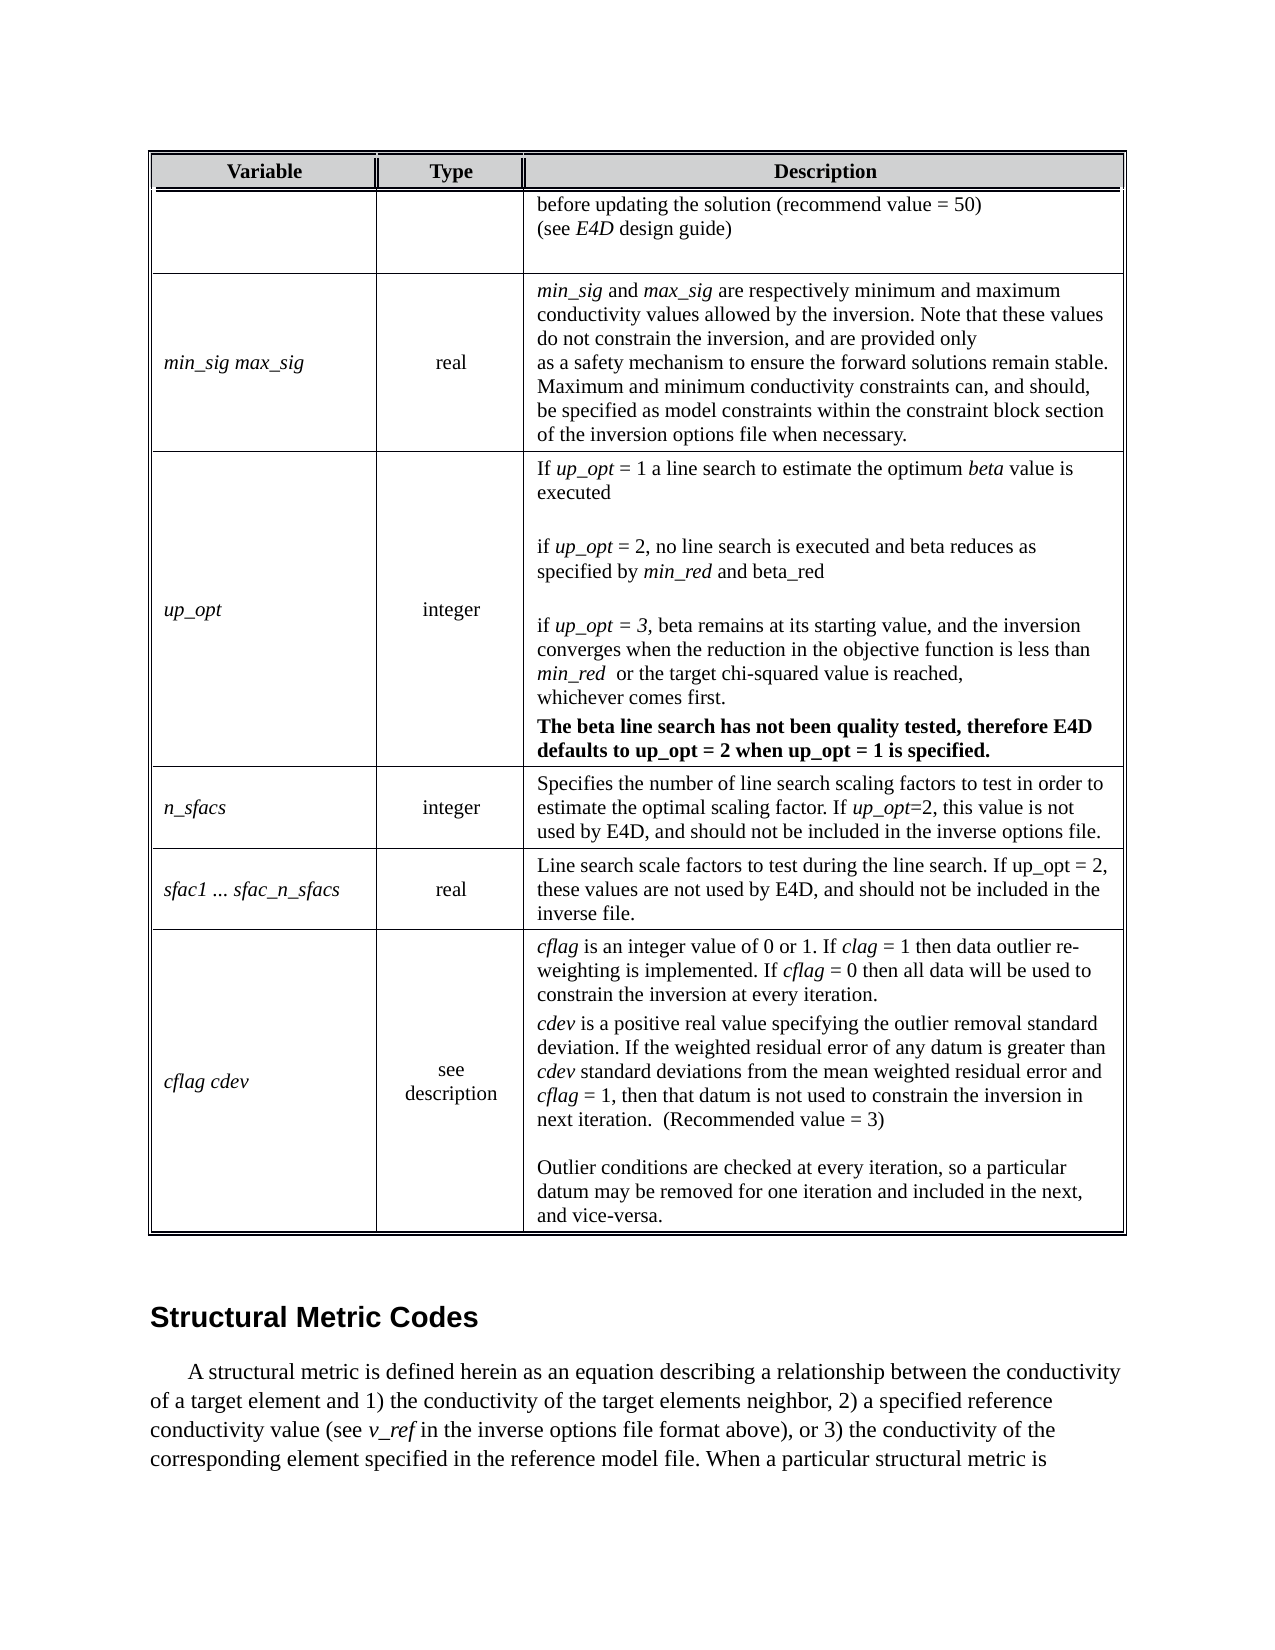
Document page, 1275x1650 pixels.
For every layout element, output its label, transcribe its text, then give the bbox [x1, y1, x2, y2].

table_header Description [523, 152, 1125, 187]
text A structural metric is defined herein as an equation describing a relationship between the conductivity of a target element and 1) the conductivity of the target elements neighbor, 2) a specified reference conductivity value (see v_ref in the inverse options file format above), or 3) the conductivity of the corresponding element specified in the reference model file. When a particular structural metric is [150, 1358, 1125, 1472]
table_cell integer [377, 452, 523, 766]
subtitle Structural Metric Codes [150, 1300, 1125, 1333]
table_cell sfac1 ... sfac_n_sfacs [152, 849, 376, 929]
table_header Type [377, 154, 523, 187]
table_cell Line search scale factors to test during the line search. If up_opt = 2, these values are not used by E4D, and should not be included in the inverse file. [524, 849, 1123, 929]
table_cell [150, 187, 376, 273]
table_cell integer [377, 767, 523, 847]
table_cell up_opt [152, 452, 376, 766]
table_cell [377, 192, 523, 273]
table_cell before updating the solution (recommend value = 50) (see E4D design guide) [524, 187, 1125, 273]
table_cell If up_opt = 1 a line search to estimate the optimum beta value is executed if up_opt = 2, no line search is executed and beta reduces as specified by min_red and beta_red if up_opt = 3, beta remains at its starting value, and the inversion converges when the reduction in the objective function is less than min_red or the target chi-squared value is reached, whichever comes first. The beta line search has not been quality tested, therefore E4D defaults to up_opt = 2 when up_opt = 1 is specified. [524, 452, 1123, 766]
table_cell n_sfacs [152, 767, 376, 847]
table_cell min_sig and max_sig are respectively minimum and maximum conductivity values allowed by the inversion. Note that these values do not constrain the inversion, and are provided only as a safety mechanism to ensure the forward solutions remain stable. Maximum and minimum conductivity constraints can, and should, be specified as model constraints within the constraint block section of the inversion options file when necessary. [524, 274, 1123, 451]
table_cell cflag is an integer value of 0 or 1. If clag = 1 then data outlier re-weighting is implemented. If cflag = 0 then all data will be used to constrain the inversion at every iteration. cdev is a positive real value specifying the outlier removal standard deviation. If the weighted residual error of any datum is greater than cdev standard deviations from the mean weighted residual error and cflag = 1, then that datum is not used to constrain the inversion in next iteration. (Recommended value = 3) Outlier conditions are checked at every iteration, so a particular datum may be removed for one iteration and included in the next, and vice-versa. [524, 930, 1123, 1231]
table_cell min_sig max_sig [152, 274, 376, 451]
table_cell cflag cdev [152, 930, 376, 1231]
table_cell Specifies the number of line search scaling factors to test in order to estimate the optimal scaling factor. If up_opt=2, this value is not used by E4D, and should not be included in the inverse options file. [524, 767, 1123, 847]
table_header Variable [150, 152, 377, 187]
table_cell see description [377, 930, 523, 1231]
table_cell real [377, 274, 523, 451]
table_cell real [377, 849, 523, 929]
